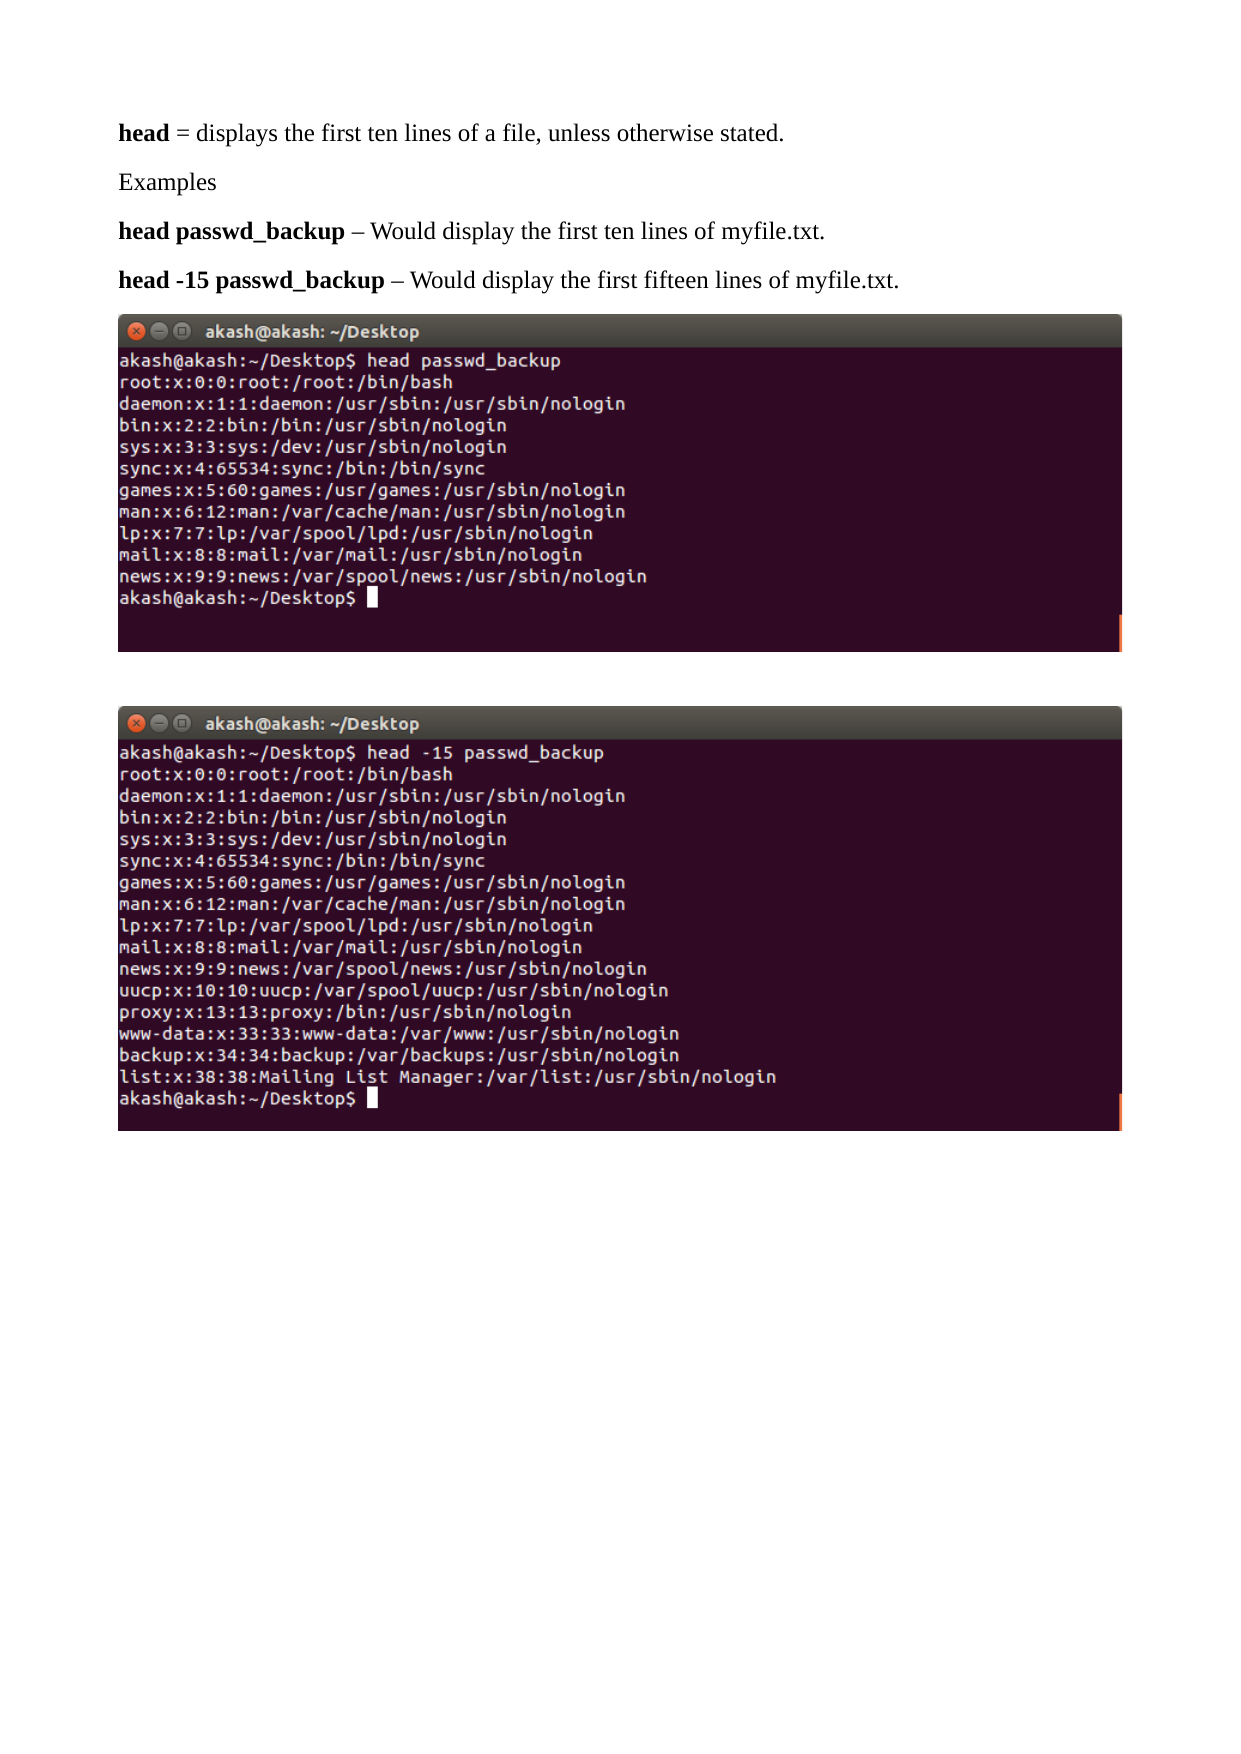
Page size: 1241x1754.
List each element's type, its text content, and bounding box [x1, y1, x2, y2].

picture [118, 314, 1123, 652]
text Examples [118, 167, 1122, 196]
picture [118, 706, 1123, 1131]
text head passwd_backup – Would display the first ten lines of myfile.txt. [118, 216, 1122, 245]
text . [118, 1131, 1122, 1164]
text head -15 passwd_backup – Would display the first fifteen lines of myfile.txt. [118, 265, 1122, 294]
text head = displays the first ten lines of a file, unless otherwise stated. [118, 118, 1122, 147]
